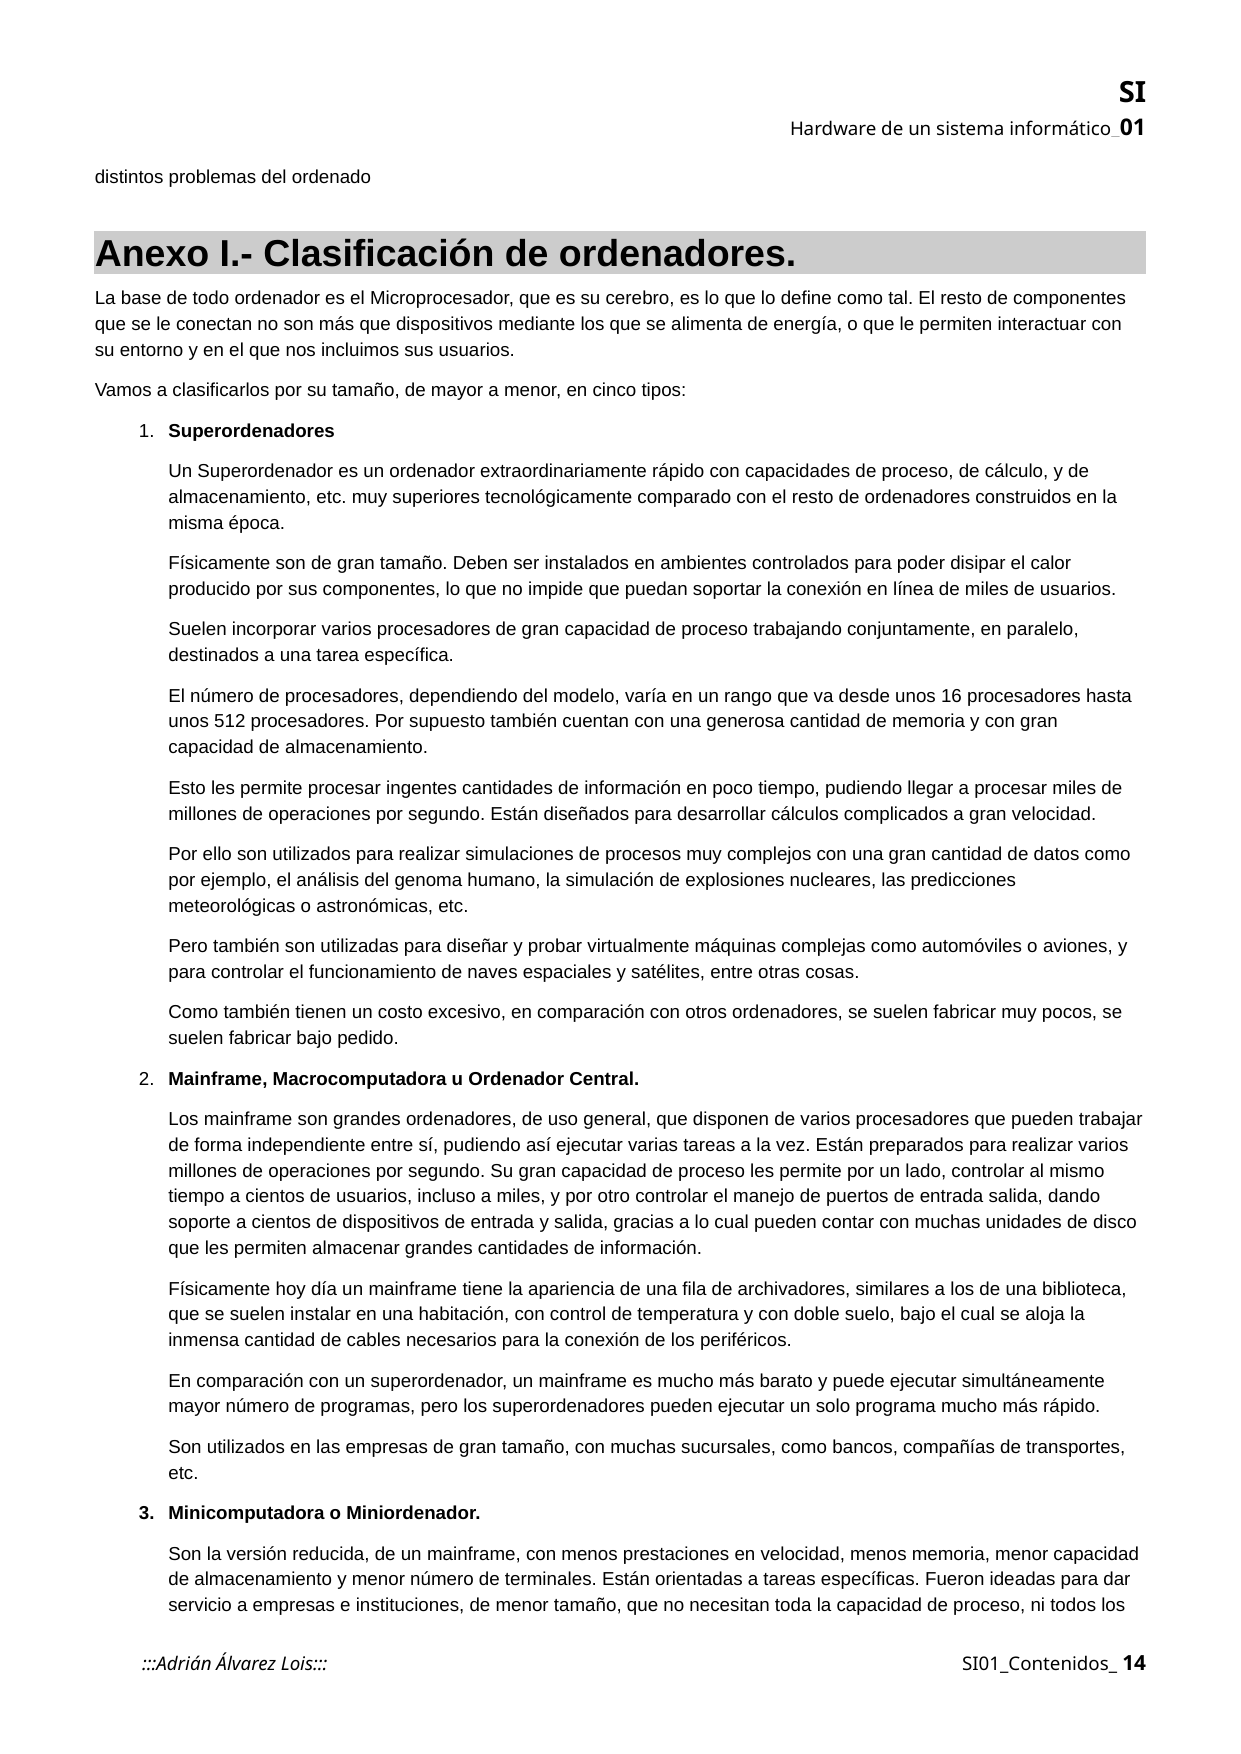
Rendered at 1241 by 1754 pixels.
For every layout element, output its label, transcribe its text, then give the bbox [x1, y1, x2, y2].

list En comparación con un superordenador, un mainframe es mucho más barato y puede ejecutar simultáneamente mayor número de programas, pero los superordenadores pueden ejecutar un solo programa mucho más rápido. [139, 1369, 1146, 1417]
list Los mainframe son grandes ordenadores, de uso general, que disponen de varios procesadores que pueden trabajar de forma independiente entre sí, pudiendo así ejecutar varias tareas a la vez. Están preparados para realizar varios millones de operaciones por segundo. Su gran capacidad de proceso les permite por un lado, controlar al mismo tiempo a cientos de usuarios, incluso a miles, y por otro controlar el manejo de puertos de entrada salida, dando soporte a cientos de dispositivos de entrada y salida, gracias a lo cual pueden contar con muchas unidades de disco que les permiten almacenar grandes cantidades de información. [139, 1108, 1146, 1258]
list Físicamente son de gran tamaño. Deben ser instalados en ambientes controlados para poder disipar el calor producido por sus componentes, lo que no impide que puedan soportar la conexión en línea de miles de usuarios. [139, 552, 1146, 599]
list Esto les permite procesar ingentes cantidades de información en poco tiempo, pudiendo llegar a procesar miles de millones de operaciones por segundo. Están diseñados para desarrollar cálculos complicados a gran velocidad. [139, 776, 1146, 824]
text La base de todo ordenador es el Microprocesador, que es su cerebro, es lo que lo define como tal. El resto de componentes que se le conectan no son más que dispositivos mediante los que se alimenta de energía, o que le permiten interactuar con su entorno y en el que nos incluimos sus usuarios. [94, 287, 1146, 360]
list Pero también son utilizadas para diseñar y probar virtualmente máquinas complejas como automóviles o aviones, y para controlar el funcionamiento de naves espaciales y satélites, entre otras cosas. [139, 935, 1146, 982]
list Como también tienen un costo excesivo, en comparación con otros ordenadores, se suelen fabricar muy pocos, se suelen fabricar bajo pedido. [139, 1001, 1146, 1048]
list Físicamente hoy día un mainframe tiene la apariencia de una fila de archivadores, similares a los de una biblioteca, que se suelen instalar en una habitación, con control de temperatura y con doble suelo, bajo el cual se aloja la inmensa cantidad de cables necesarios para la conexión de los periféricos. [139, 1277, 1146, 1351]
subtitle Anexo I.- Clasificación de ordenadores. [94, 231, 1146, 274]
list Por ello son utilizados para realizar simulaciones de procesos muy complejos con una gran cantidad de datos como por ejemplo, el análisis del genoma humano, la simulación de explosiones nucleares, las predicciones meteorológicas o astronómicas, etc. [139, 843, 1146, 916]
list Minicomputadora o Miniordenador. [139, 1502, 1146, 1523]
list El número de procesadores, dependiendo del modelo, varía en un rango que va desde unos 16 procesadores hasta unos 512 procesadores. Por supuesto también cuentan con una generosa cantidad de memoria y con gran capacidad de almacenamiento. [139, 684, 1146, 758]
list Son utilizados en las empresas de gran tamaño, con muchas sucursales, como bancos, compañías de transportes, etc. [139, 1436, 1146, 1483]
list Mainframe, Macrocomputadora u Ordenador Central. [139, 1067, 1146, 1089]
text distintos problemas del ordenado [94, 166, 1146, 187]
list Un Superordenador es un ordenador extraordinariamente rápido con capacidades de proceso, de cálculo, y de almacenamiento, etc. muy superiores tecnológicamente comparado con el resto de ordenadores construidos en la misma época. [139, 460, 1146, 533]
list Son la versión reducida, de un mainframe, con menos prestaciones en velocidad, menos memoria, menor capacidad de almacenamiento y menor número de terminales. Están orientadas a tareas específicas. Fueron ideadas para dar servicio a empresas e instituciones, de menor tamaño, que no necesitan toda la capacidad de proceso, ni todos los [139, 1542, 1146, 1616]
text Vamos a clasificarlos por su tamaño, de mayor a menor, en cinco tipos: [94, 379, 1146, 401]
list Superordenadores [139, 419, 1146, 441]
list Suelen incorporar varios procesadores de gran capacidad de proceso trabajando conjuntamente, en paralelo, destinados a una tarea específica. [139, 618, 1146, 666]
